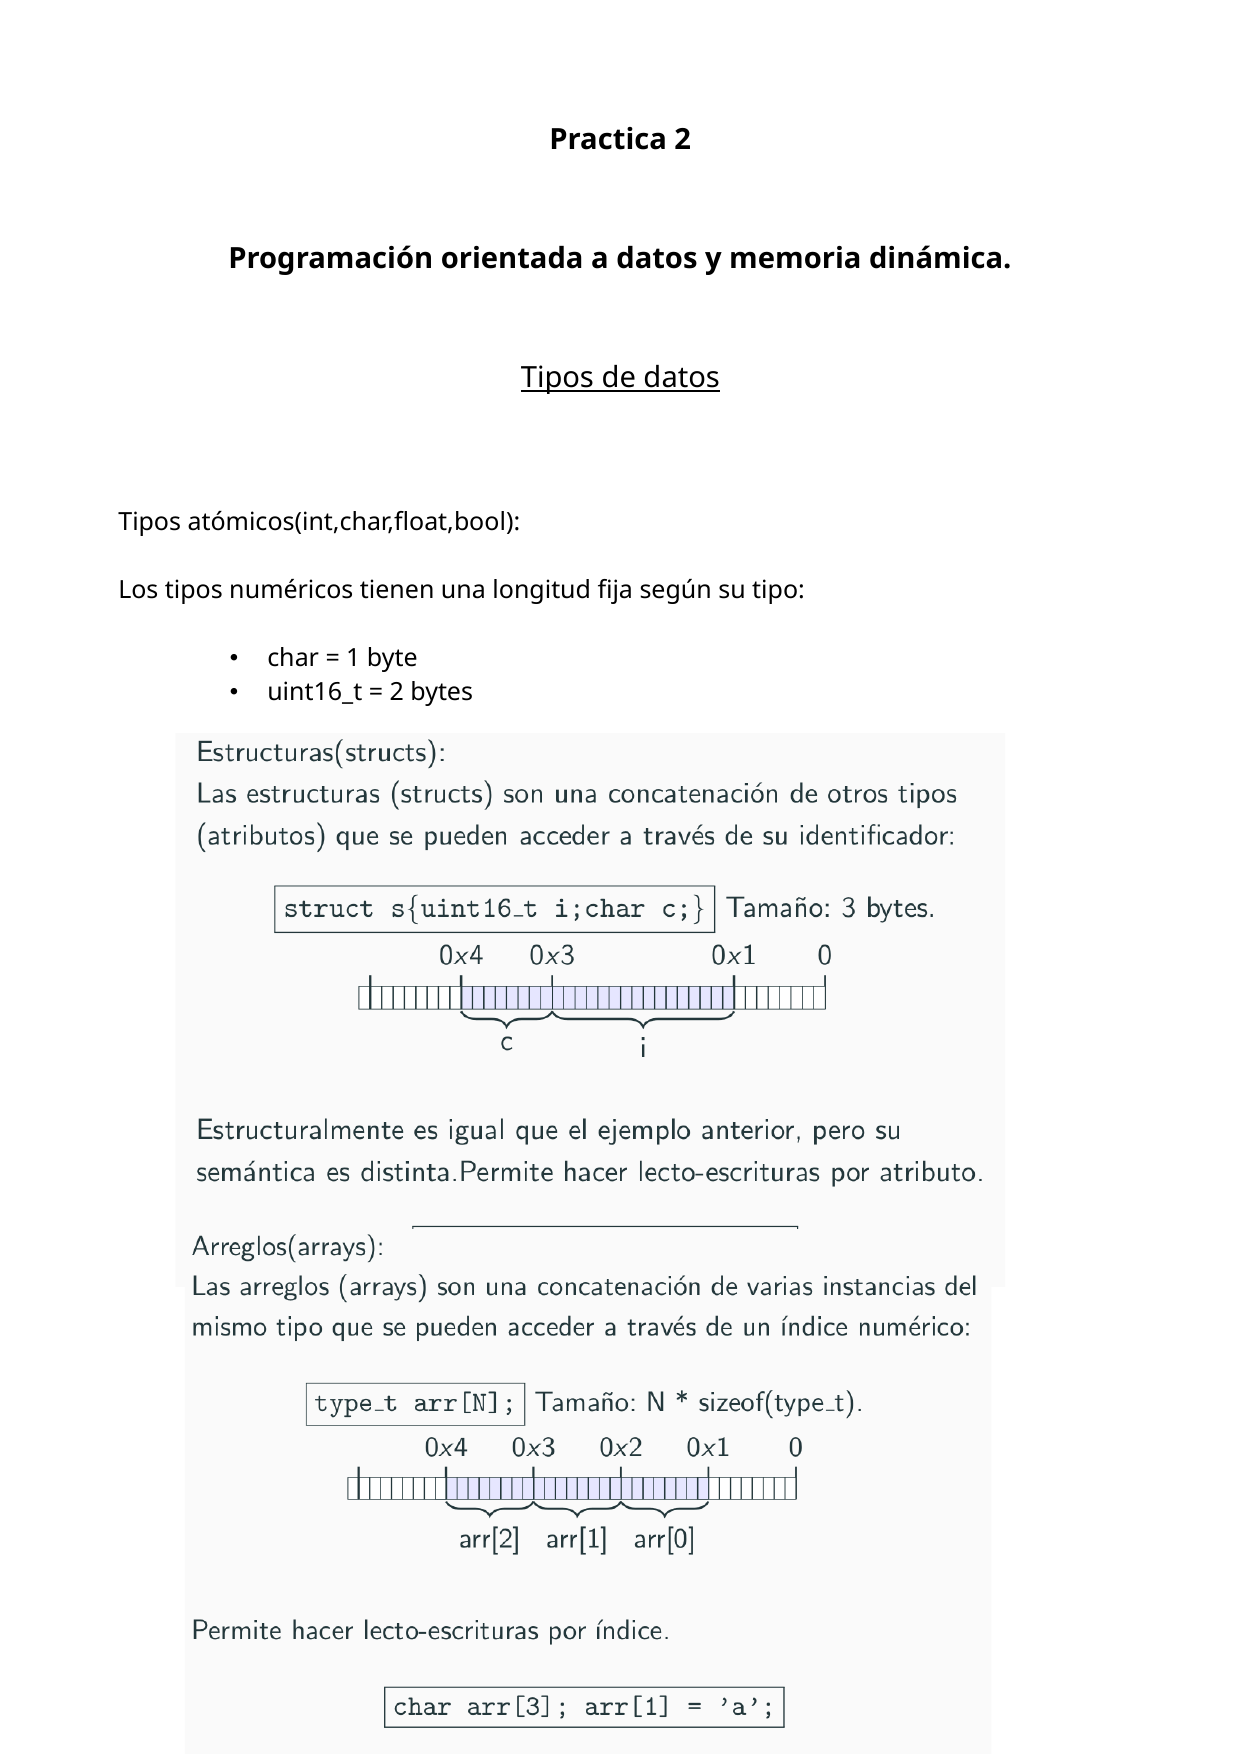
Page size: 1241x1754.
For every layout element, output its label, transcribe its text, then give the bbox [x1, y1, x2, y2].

text Tipos de datos [118, 356, 1122, 396]
text Los tipos numéricos tienen una longitud fija según su tipo: [118, 572, 1122, 606]
list char = 1 byte [229, 640, 1122, 674]
text Practica 2 [118, 118, 1122, 158]
list uint16_t = 2 bytes [229, 674, 1122, 708]
text Tipos atómicos(int,char,float,bool): [118, 504, 1122, 538]
text Programación orientada a datos y memoria dinámica. [118, 237, 1122, 277]
picture [175, 733, 1006, 1754]
